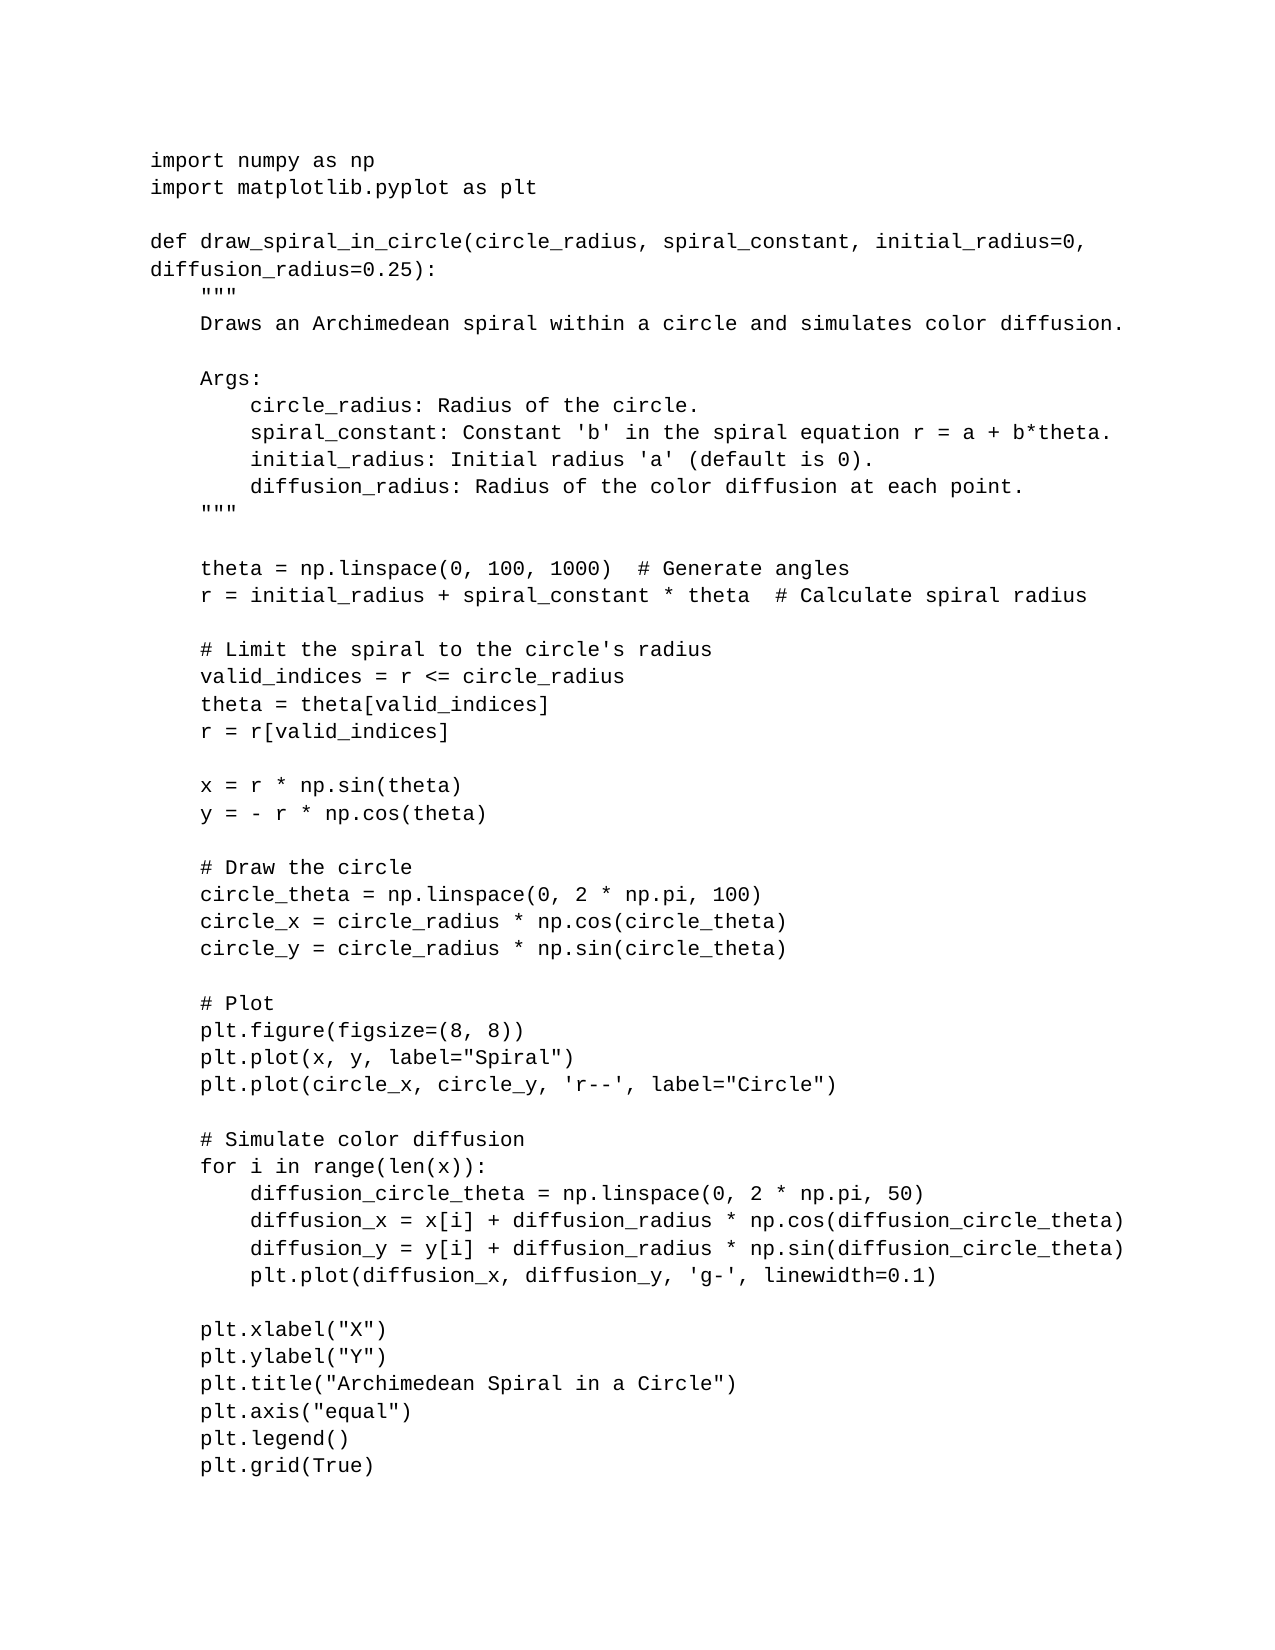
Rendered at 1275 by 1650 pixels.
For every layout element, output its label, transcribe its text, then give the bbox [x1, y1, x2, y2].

text Draws an Archimedean spiral within a circle and simulates color diffusion. [150, 313, 1125, 337]
text # Draw the circle [150, 857, 1125, 881]
text spiral_constant: Constant 'b' in the spiral equation r = a + b*theta. [150, 422, 1125, 446]
text valid_indices = r <= circle_radius [150, 667, 1125, 690]
text circle_x = circle_radius * np.cos(circle_theta) [150, 911, 1125, 935]
text circle_y = circle_radius * np.sin(circle_theta) [150, 938, 1125, 962]
text plt.plot(circle_x, circle_y, 'r--', label="Circle") [150, 1074, 1125, 1098]
text def draw_spiral_in_circle(circle_radius, spiral_constant, initial_radius=0, diffusion_radius=0.25): [150, 232, 1125, 282]
text initial_radius: Initial radius 'a' (default is 0). [150, 449, 1125, 473]
text diffusion_radius: Radius of the color diffusion at each point. [150, 476, 1125, 500]
text diffusion_y = y[i] + diffusion_radius * np.sin(diffusion_circle_theta) [150, 1237, 1125, 1261]
text plt.legend() [150, 1428, 1125, 1451]
text y = - r * np.cos(theta) [150, 802, 1125, 826]
text theta = theta[valid_indices] [150, 694, 1125, 717]
text """ [150, 503, 1125, 527]
text # Limit the spiral to the circle's radius [150, 639, 1125, 663]
text diffusion_circle_theta = np.linspace(0, 2 * np.pi, 50) [150, 1183, 1125, 1207]
text # Plot [150, 993, 1125, 1016]
text plt.ylabel("Y") [150, 1346, 1125, 1370]
text plt.figure(figsize=(8, 8)) [150, 1020, 1125, 1044]
text theta = np.linspace(0, 100, 1000) # Generate angles [150, 558, 1125, 581]
text diffusion_x = x[i] + diffusion_radius * np.cos(diffusion_circle_theta) [150, 1210, 1125, 1234]
text plt.title("Archimedean Spiral in a Circle") [150, 1373, 1125, 1397]
text plt.axis("equal") [150, 1401, 1125, 1424]
text plt.grid(True) [150, 1455, 1125, 1479]
text plt.plot(diffusion_x, diffusion_y, 'g-', linewidth=0.1) [150, 1265, 1125, 1288]
text circle_radius: Radius of the circle. [150, 395, 1125, 418]
text r = r[valid_indices] [150, 721, 1125, 744]
text plt.xlabel("X") [150, 1319, 1125, 1343]
text x = r * np.sin(theta) [150, 775, 1125, 799]
text import matplotlib.pyplot as plt [150, 177, 1125, 201]
text plt.plot(x, y, label="Spiral") [150, 1047, 1125, 1071]
text """ [150, 286, 1125, 309]
text import numpy as np [150, 150, 1125, 174]
text r = initial_radius + spiral_constant * theta # Calculate spiral radius [150, 585, 1125, 609]
text Args: [150, 367, 1125, 391]
text # Simulate color diffusion [150, 1129, 1125, 1152]
text for i in range(len(x)): [150, 1156, 1125, 1179]
text circle_theta = np.linspace(0, 2 * np.pi, 100) [150, 884, 1125, 908]
